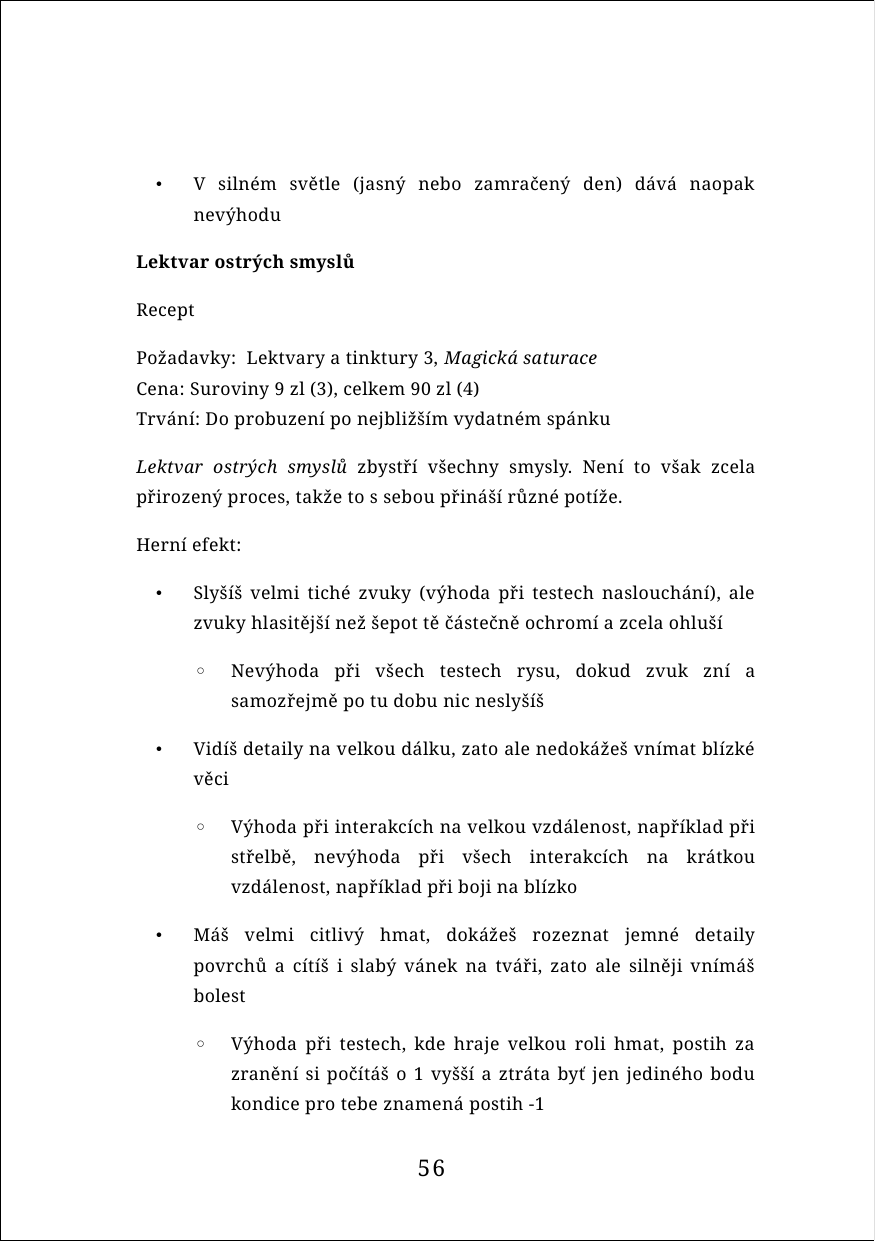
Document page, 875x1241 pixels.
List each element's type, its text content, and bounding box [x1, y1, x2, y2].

text Recept [136, 298, 756, 322]
list Výhoda při testech, kde hraje velkou roli hmat, postih za zranění si počítáš o 1 vyšší a ztráta byť jen jediného bodu kondice pro tebe znamená postih -1 [193, 1031, 756, 1116]
list Nevýhoda při všech testech rysu, dokud zvuk zní a samozřejmě po tu dobu nic neslyšíš [193, 658, 756, 713]
text Lektvar ostrých smyslů zbystří všechny smysly. Není to však zcela přirozený proces, takže to s sebou přináší různé potíže. [136, 454, 756, 508]
list Máš velmi citlivý hmat, dokážeš rozeznat jemné detaily povrchů a cítíš i slabý vánek na tváři, zato ale silněji vnímáš bolest [156, 923, 756, 1007]
list Slyšíš velmi tiché zvuky (výhoda při testech naslouchání), ale zvuky hlasitější než šepot tě částečně ochromí a zcela ohluší [156, 580, 756, 634]
text Požadavky: Lektvary a tinktury 3, Magická saturace Cena: Suroviny 9 zl (3), celkem 90 zl (4) Trvání: Do probuzení po nejbližším vydatném spánku [136, 346, 756, 430]
list V silném světle (jasný nebo zamračený den) dává naopak nevýhodu [156, 172, 756, 226]
text Herní efekt: [136, 532, 756, 556]
list Vidíš detaily na velkou dálku, zato ale nedokážeš vnímat blízké věci [156, 736, 756, 791]
text Lektvar ostrých smyslů [136, 250, 756, 274]
list Výhoda při interakcích na velkou vzdálenost, například při střelbě, nevýhoda při všech interakcích na krátkou vzdálenost, například při boji na blízko [193, 814, 756, 899]
